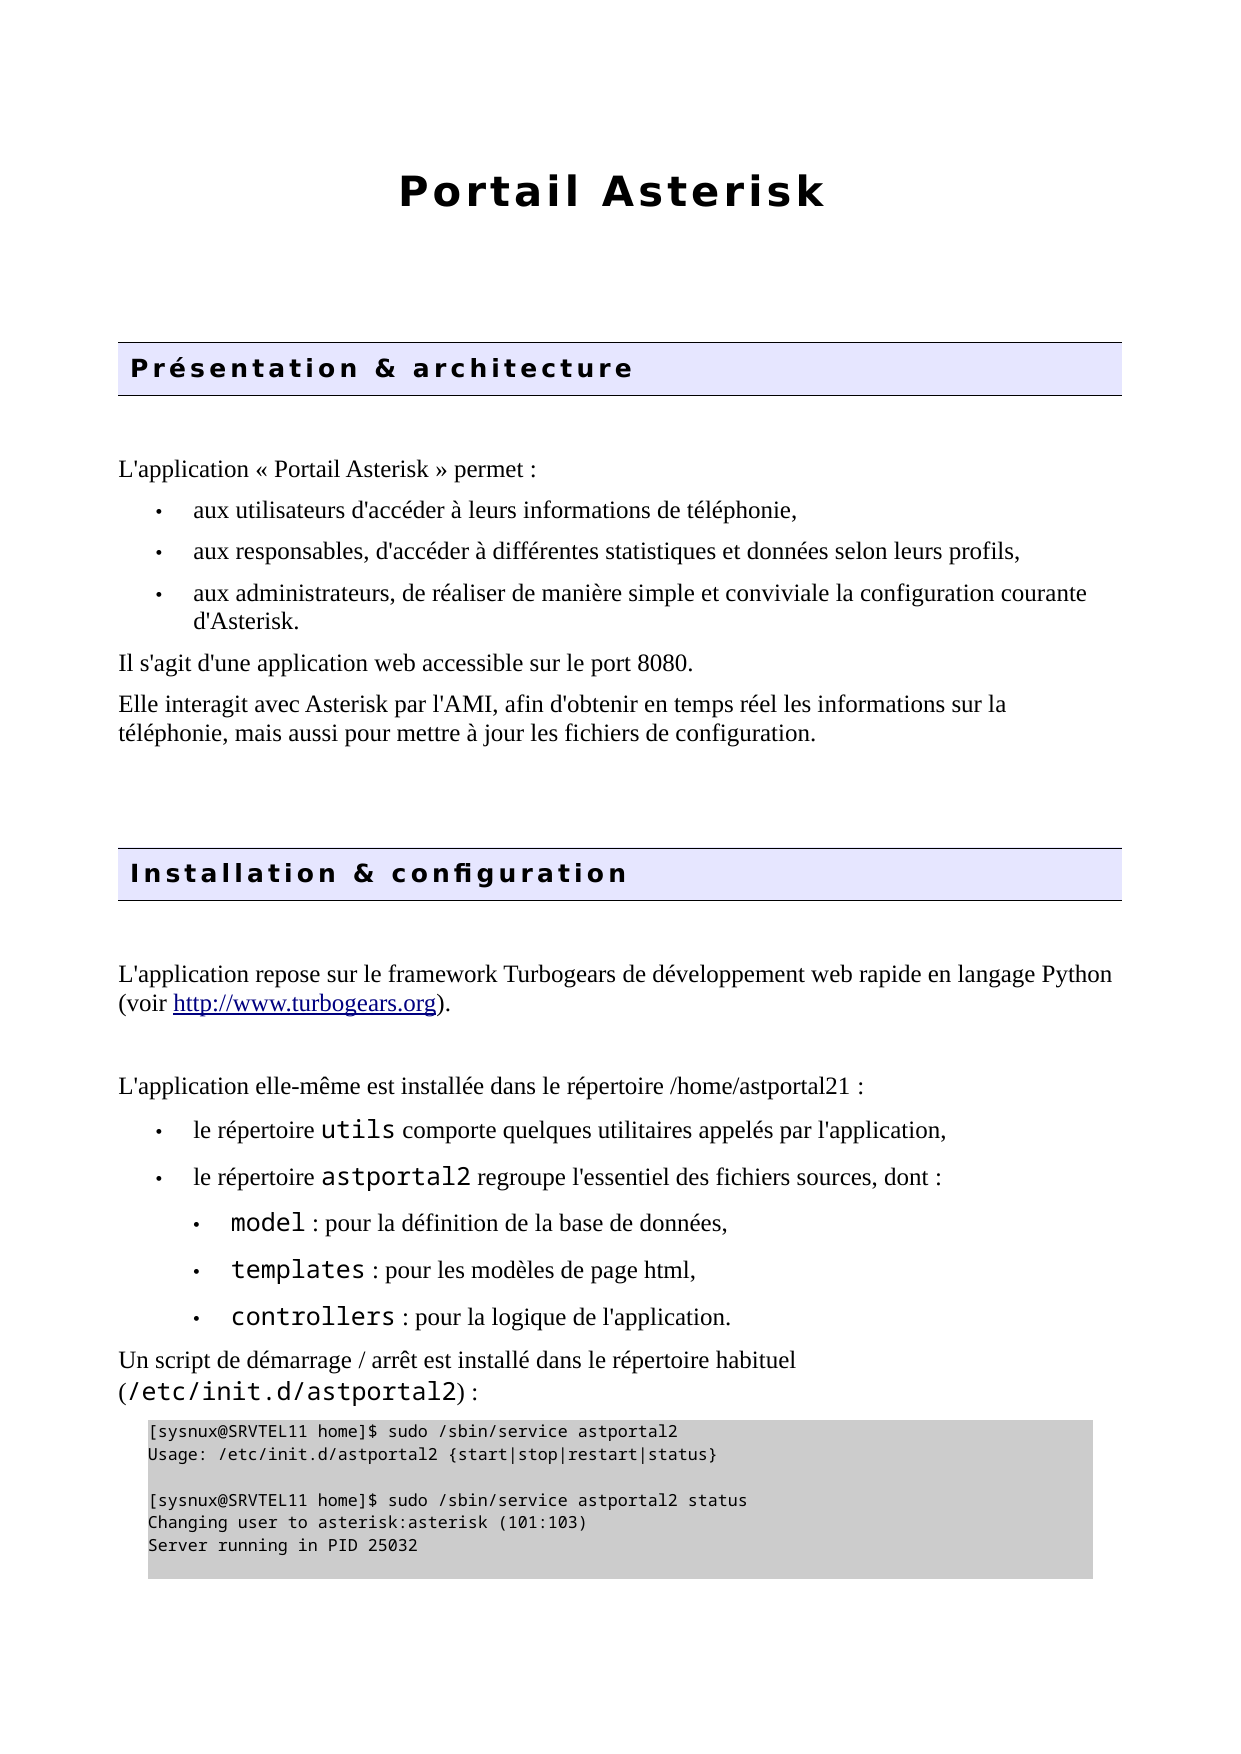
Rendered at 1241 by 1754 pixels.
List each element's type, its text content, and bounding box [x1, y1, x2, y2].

text Server running in PID 25032 [148, 1534, 1093, 1556]
list model : pour la définition de la base de données, [193, 1205, 1122, 1239]
text Elle interagit avec Asterisk par l'AMI, afin d'obtenir en temps réel les informations sur la téléphonie, mais aussi pour mettre à jour les fichiers de configuration. [118, 689, 1122, 746]
list aux responsables, d'accéder à différentes statistiques et données selon leurs profils, [156, 536, 1122, 565]
text [sysnux@SRVTEL11 home]$ sudo /sbin/service astportal2 status [148, 1488, 1093, 1511]
list aux utilisateurs d'accéder à leurs informations de téléphonie, [156, 495, 1122, 524]
list controllers : pour la logique de l'application. [193, 1298, 1122, 1332]
text L'application elle-même est installée dans le répertoire /home/astportal21 : [118, 1071, 1122, 1099]
list le répertoire utils comporte quelques utilitaires appelés par l'application, [156, 1112, 1122, 1146]
text Changing user to asterisk:asterisk (101:103) [148, 1511, 1093, 1534]
text Il s'agit d'une application web accessible sur le port 8080. [118, 648, 1122, 676]
list le répertoire astportal2 regroupe l'essentiel des fichiers sources, dont : [156, 1158, 1122, 1193]
text Usage: /etc/init.d/astportal2 {start|stop|restart|status} [148, 1443, 1093, 1466]
list aux administrateurs, de réaliser de manière simple et conviviale la configuration courante d'Asterisk. [156, 578, 1122, 635]
subtitle Installation & configuration [118, 849, 1122, 900]
text L'application repose sur le framework Turbogears de développement web rapide en langage Python (voir http://www.turbogears.org). [118, 959, 1122, 1017]
text [sysnux@SRVTEL11 home]$ sudo /sbin/service astportal2 [148, 1420, 1093, 1443]
list templates : pour les modèles de page html, [193, 1252, 1122, 1286]
subtitle Portail Asterisk [118, 168, 1122, 216]
subtitle Présentation & architecture [118, 343, 1122, 395]
text L'application « Portail Asterisk » permet : [118, 454, 1122, 483]
text Un script de démarrage / arrêt est installé dans le répertoire habituel (/etc/init.d/astportal2) : [118, 1345, 1122, 1408]
